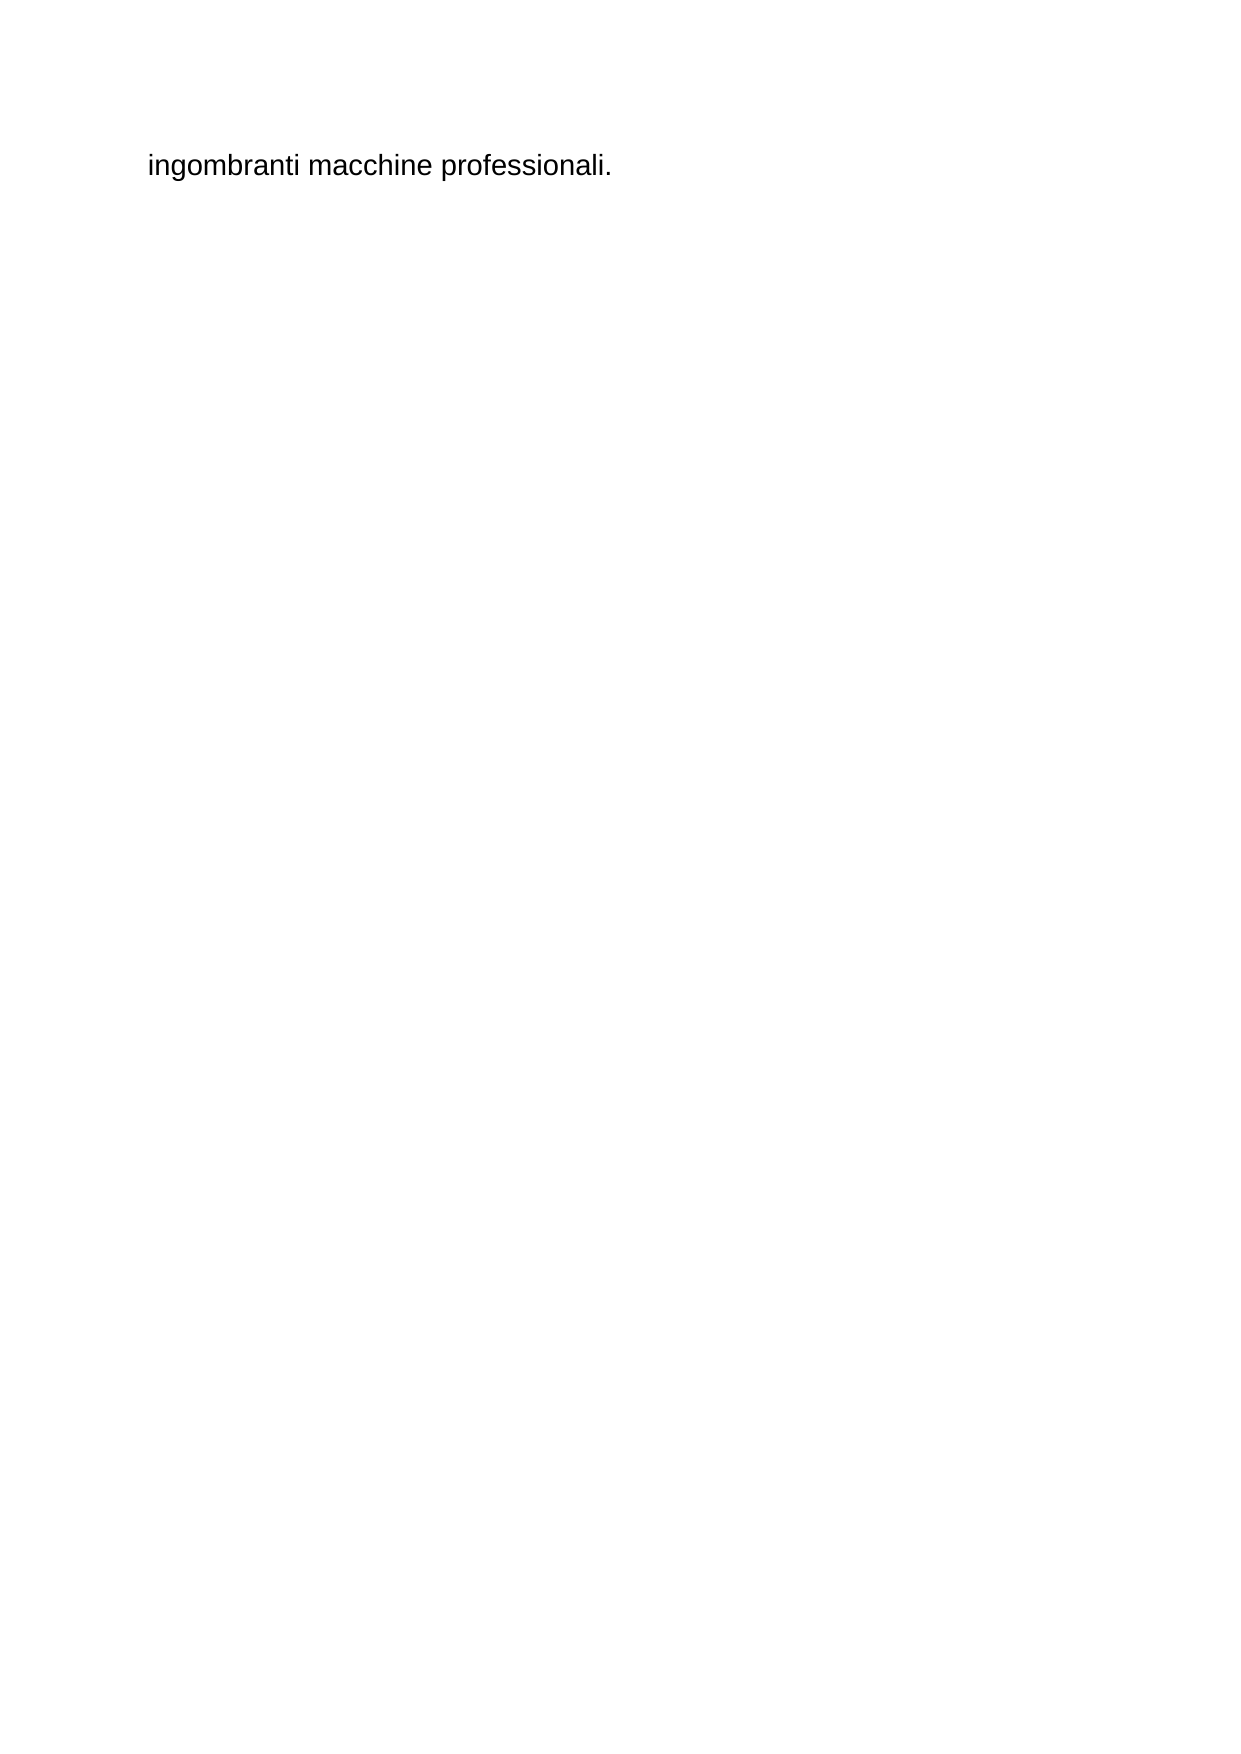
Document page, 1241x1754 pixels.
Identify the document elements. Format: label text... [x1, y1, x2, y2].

text ingombranti macchine professionali. [148, 148, 1152, 181]
